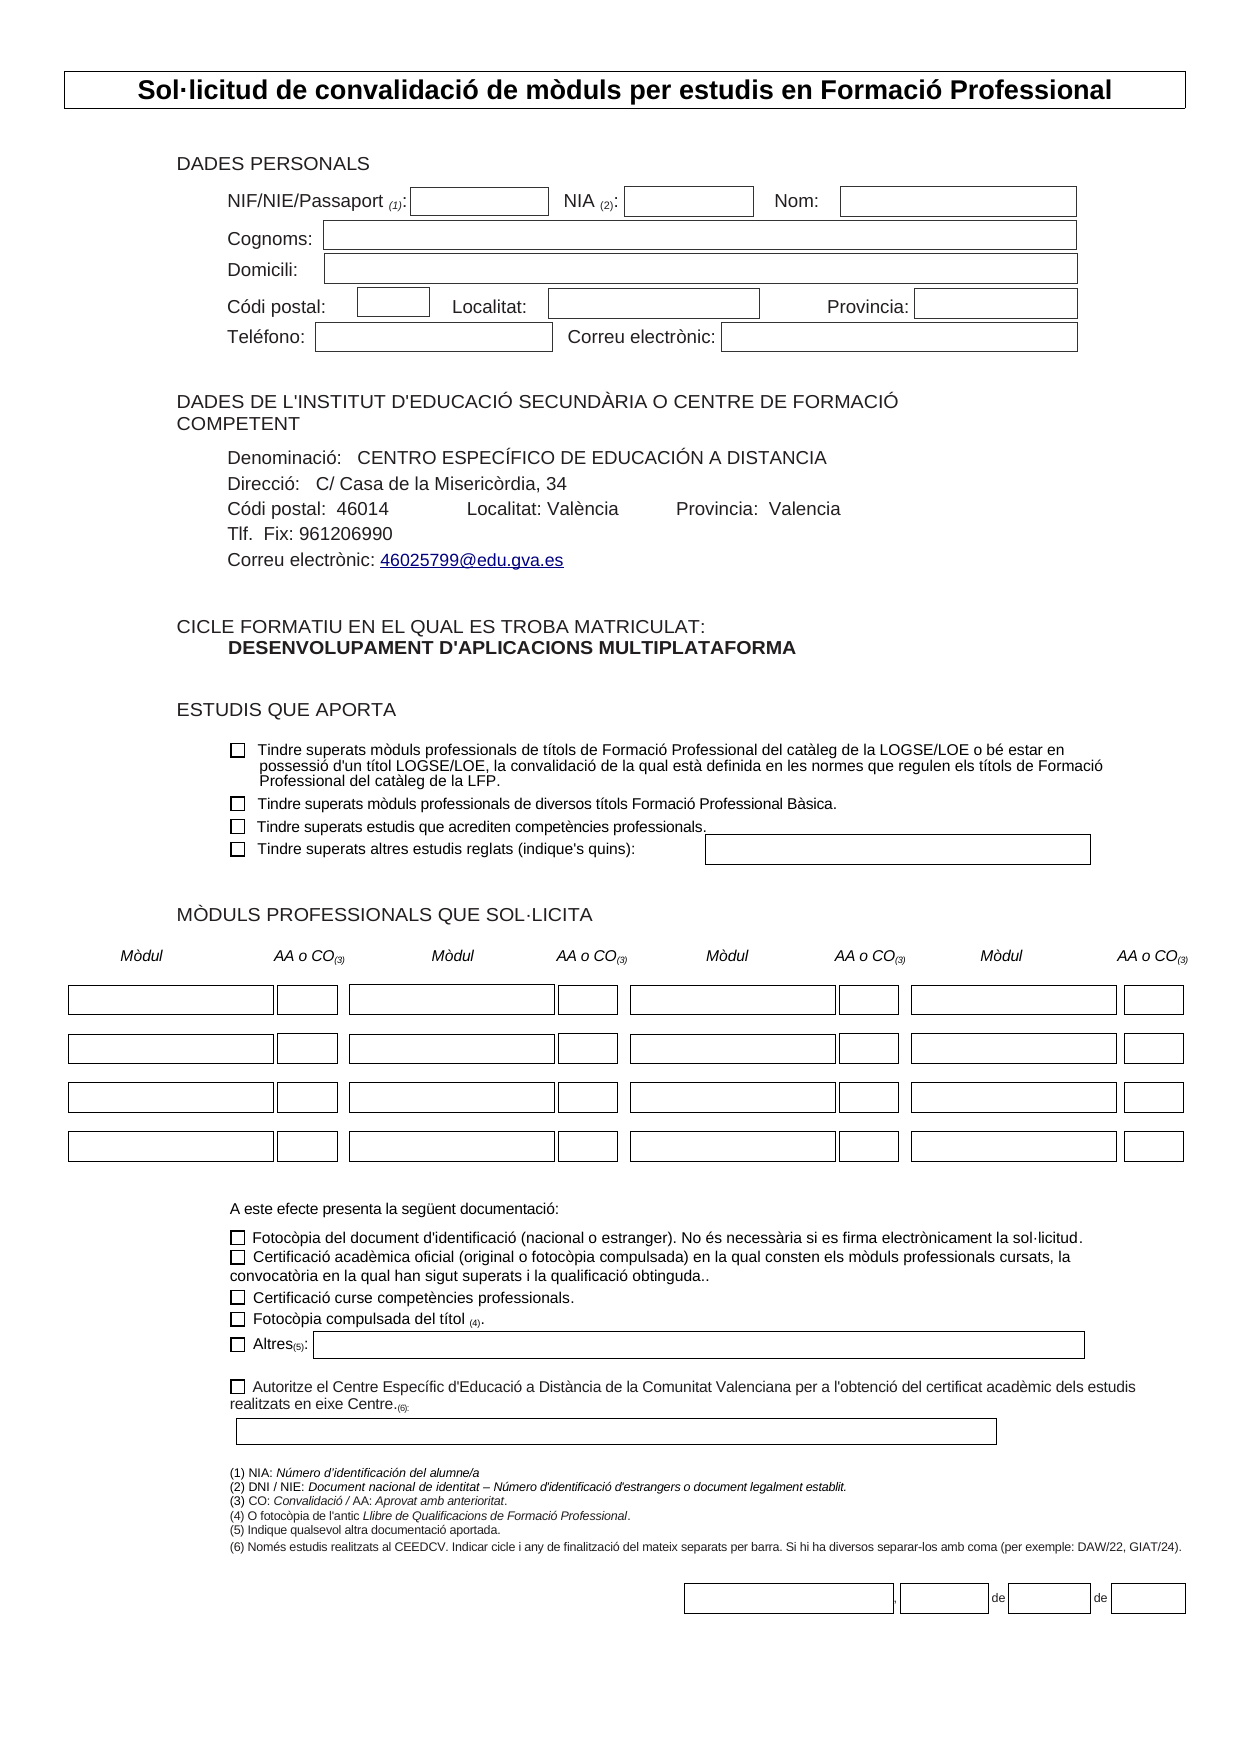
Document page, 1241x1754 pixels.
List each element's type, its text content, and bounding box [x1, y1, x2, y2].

text Denominació: CENTRO ESPECÍFICO DE EDUCACIÓN A DISTANCIA [227, 447, 1185, 468]
text [1077, 186, 1185, 216]
text , [894, 1589, 900, 1606]
text (4) O fotocòpia de l'antic Llibre de Qualificacions de Formació Professional. [188, 1508, 1185, 1523]
text de [1091, 1589, 1111, 1606]
text Tlf. Fix: 961206990 [227, 523, 1185, 544]
text (3) CO: Convalidació / AA: Aprovat amb anterioritat. [188, 1494, 1185, 1508]
text CICLE FORMATIU EN EL QUAL ES TROBA MATRICULAT: [176, 615, 1185, 637]
text Mòdul AA o CO(3) Mòdul AA o CO(3) Mòdul AA o CO(3) Mòdul AA o CO(3) [58, 948, 1197, 965]
text A este efecte presenta la següent documentació: [229, 1199, 1185, 1217]
text [1077, 220, 1185, 250]
text Correu electrònic: 46025799@edu.gva.es [227, 548, 1185, 570]
text Tindre superats altres estudis reglats (indique's quins): [229, 841, 705, 858]
text Códi postal: Localitat: Provincia: [227, 287, 1185, 318]
text ESTUDIS QUE APORTA [176, 699, 1185, 721]
text Certificació curse competències professionals. [229, 1288, 1185, 1306]
text DADES PERSONALS [176, 153, 1185, 174]
text [1091, 841, 1185, 858]
text Fotocòpia del document d'identificació (nacional o estranger). No és necessària si es firma electrònicament la sol·licitud. [229, 1229, 1185, 1247]
text (2) DNI / NIE: Document nacional de identitat – Número d'identificació d'estrangers o document legalment establit. [188, 1480, 1185, 1494]
text Autoritze el Centre Específic d'Educació a Distància de la Comunitat Valenciana per a l'obtenció del certificat acadèmic dels estudis realitzats en eixe Centre.(6): [229, 1378, 1185, 1413]
text Nom: [754, 186, 840, 216]
text (1) NIA: Número d’identificación del alumne/a [188, 1465, 1185, 1480]
text Teléfono: [227, 322, 315, 351]
text de [989, 1589, 1008, 1606]
text Sol·licitud de convalidació de mòduls per estudis en Formació Professional [65, 72, 1185, 108]
text Tindre superats mòduls professionals de diversos títols Formació Professional Bàsica. [229, 796, 1185, 813]
text MÒDULS PROFESSIONALS QUE SOL·LICITA [176, 904, 878, 926]
text NIF/NIE/Passaport (1): NIA (2): [227, 186, 624, 216]
text [1085, 1331, 1185, 1358]
text Direcció: C/ Casa de la Misericòrdia, 34 [227, 472, 1185, 494]
text Cognoms: [227, 220, 323, 250]
text Fotocòpia compulsada del títol (4). [229, 1310, 1185, 1328]
text [1078, 322, 1185, 351]
text [1078, 253, 1185, 283]
text Domicili: [227, 253, 324, 283]
text DADES DE L'INSTITUT D'EDUCACIÓ SECUNDÀRIA O CENTRE DE FORMACIÓ COMPETENT [176, 391, 943, 435]
text Altres(5): [229, 1331, 313, 1358]
text Códi postal: 46014 Localitat: València Provincia: Valencia [227, 498, 1185, 519]
text Tindre superats estudis que acrediten competències professionals. [229, 819, 1185, 835]
text Correu electrònic: [553, 322, 721, 351]
text DESENVOLUPAMENT D'APLICACIONS MULTIPLATAFORMA [228, 637, 1185, 658]
text Tindre superats mòduls professionals de títols de Formació Professional del catàleg de la LOGSE/LOE o bé estar en possessió d'un títol LOGSE/LOE, la convalidació de la qual està definida en les normes que regulen els títols de Formació Professional del catàleg de la LFP. [229, 743, 1114, 790]
text Certificació acadèmica oficial (original o fotocòpia compulsada) en la qual consten els mòduls professionals cursats, la convocatòria en la qual han sigut superats i la qualificació obtinguda.. [229, 1248, 1138, 1285]
text (6) Només estudis realitzats al CEEDCV. Indicar cicle i any de finalització del mateix separats per barra. Si hi ha diversos separar-los amb coma (per exemple: DAW/22, GIAT/24). [188, 1537, 1185, 1554]
text [64, 1589, 684, 1606]
text (5) Indique qualsevol altra documentació aportada. [188, 1523, 1185, 1537]
